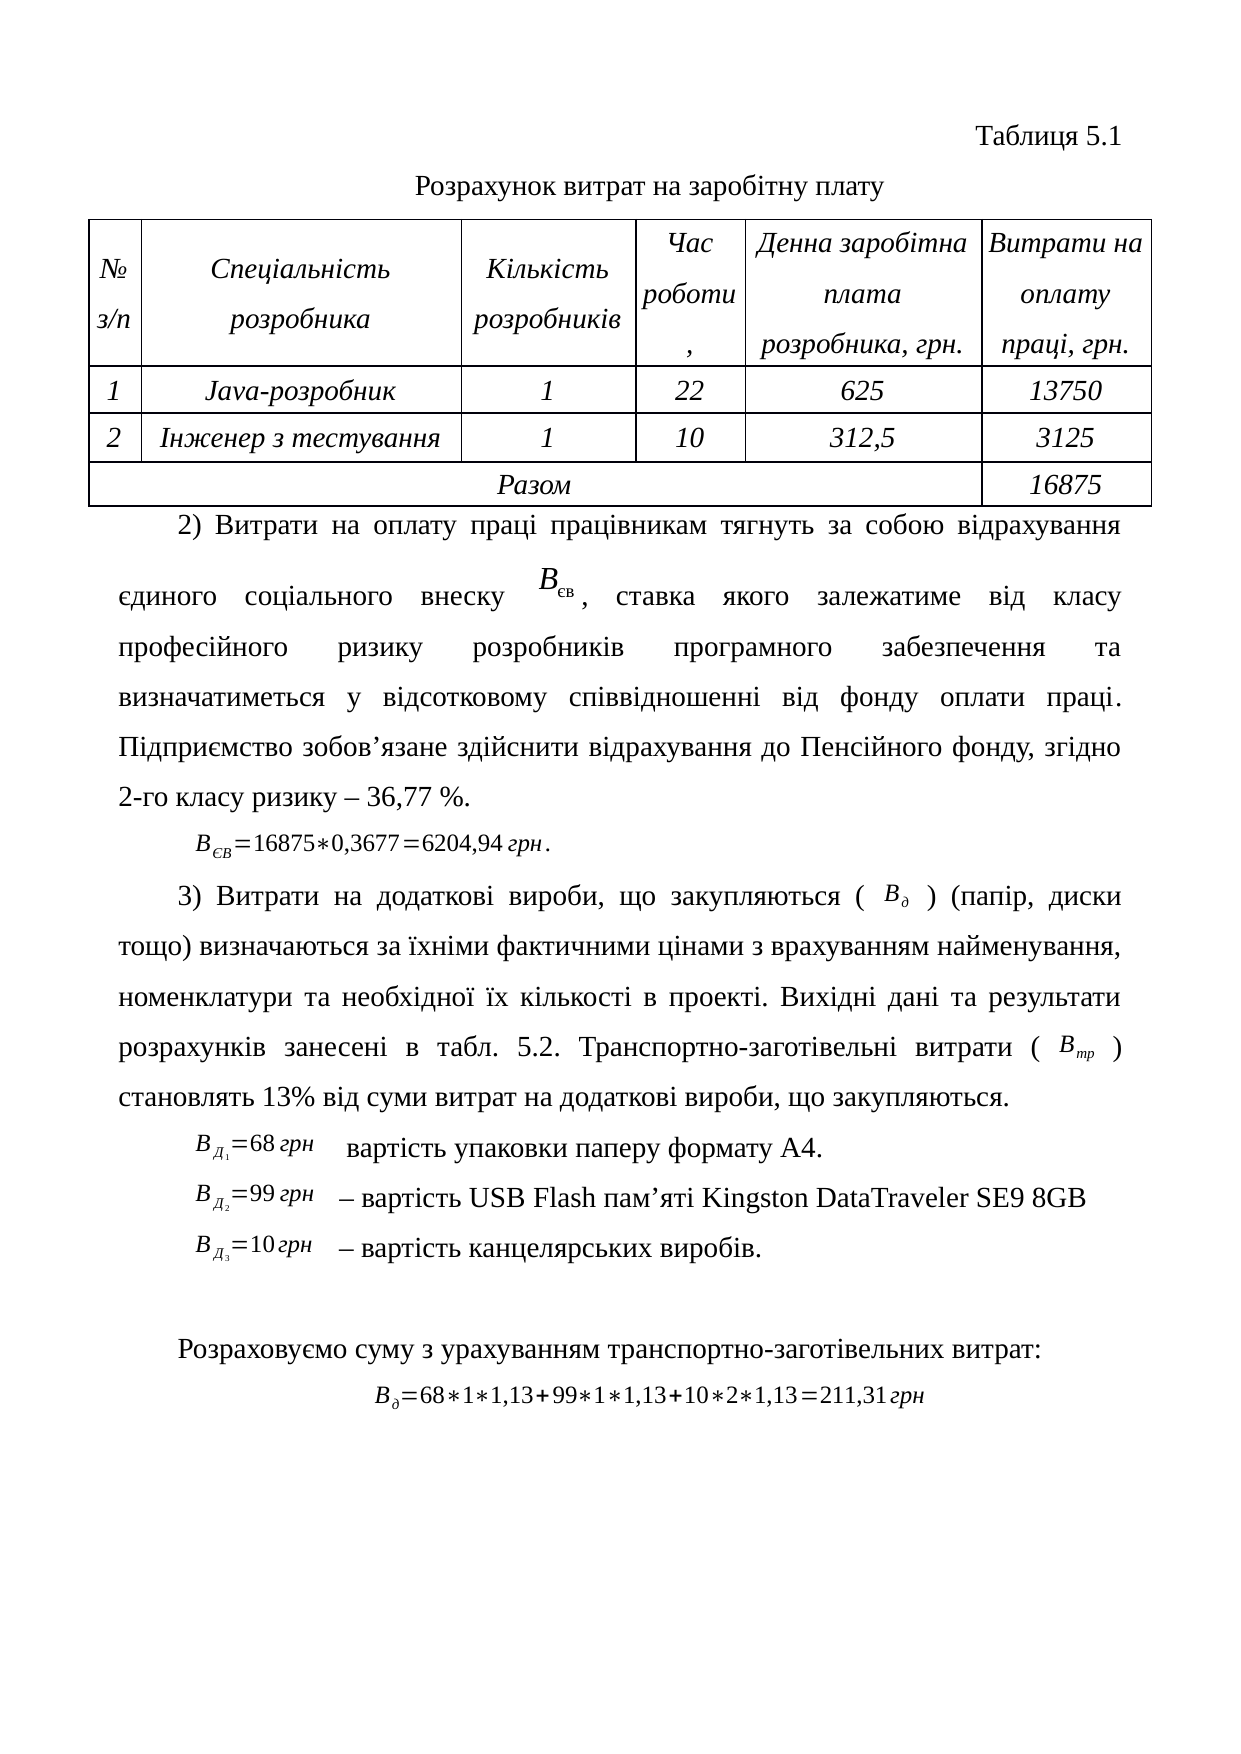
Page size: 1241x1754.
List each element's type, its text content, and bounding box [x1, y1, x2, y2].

table_header Денна заробітна плата розробника, грн. [746, 220, 981, 365]
table_cell 3125 [983, 414, 1151, 461]
table_cell 13750 [983, 367, 1151, 412]
table_cell 10 [637, 414, 745, 461]
table_cell 1 [462, 367, 635, 412]
table_header Спеціальність розробника [142, 220, 461, 365]
table_header Кількість розробників [462, 220, 635, 365]
table_header Витрати на оплату праці, грн. [983, 220, 1151, 365]
table_cell 22 [637, 367, 745, 412]
text Таблиця 5.1 [118, 118, 1122, 152]
table_cell 16875 [983, 463, 1151, 505]
text – вартість USB Flash пам’яті Kingston DataTraveler SE9 8GB [118, 1180, 1122, 1214]
table_cell 312,5 [746, 414, 981, 461]
text Розраховуємо суму з урахуванням транспортно-заготівельних витрат: [118, 1331, 1122, 1365]
text Розрахунок витрат на заробітну плату [118, 168, 1122, 202]
text вартість упаковки паперу формату А4. [118, 1130, 1122, 1163]
table_header Час роботи, Дні [637, 220, 745, 365]
table_cell Java-розробник [142, 367, 461, 412]
table_cell Разом [90, 463, 981, 505]
text 3) Витрати на додаткові вироби, що закупляються () (папір, диски тощо) визначаються за їхніми фактичними цінами з врахуванням найменування, номенклатури та необхідної їх кількості в проекті. Вихідні дані та результати розрахунків занесені в табл. 5.2. Транспортно-заготівельні витрати () становлять 13% від суми витрат на додаткові вироби, що закупляються. [118, 878, 1122, 1113]
table_cell 2 [90, 414, 141, 461]
table_header № з/п [90, 220, 141, 365]
text 2) Витрати на оплату праці працівникам тягнуть за собою відрахування єдиного соціального внеску , ставка якого залежатиме від класу професійного ризику розробників програмного забезпечення та визначатиметься у відсотковому співвідношенні від фонду оплати праці. Підприємство зобов’язане здійснити відрахування до Пенсійного фонду, згідно 2-го класу ризику – 36,77 %. [118, 507, 1122, 813]
table_cell 1 [462, 414, 635, 461]
table_cell Інженер з тестування [142, 414, 461, 461]
table_cell 625 [746, 367, 981, 412]
table_cell 1 [90, 367, 141, 412]
text – вартість канцелярських виробів. [118, 1231, 1122, 1264]
